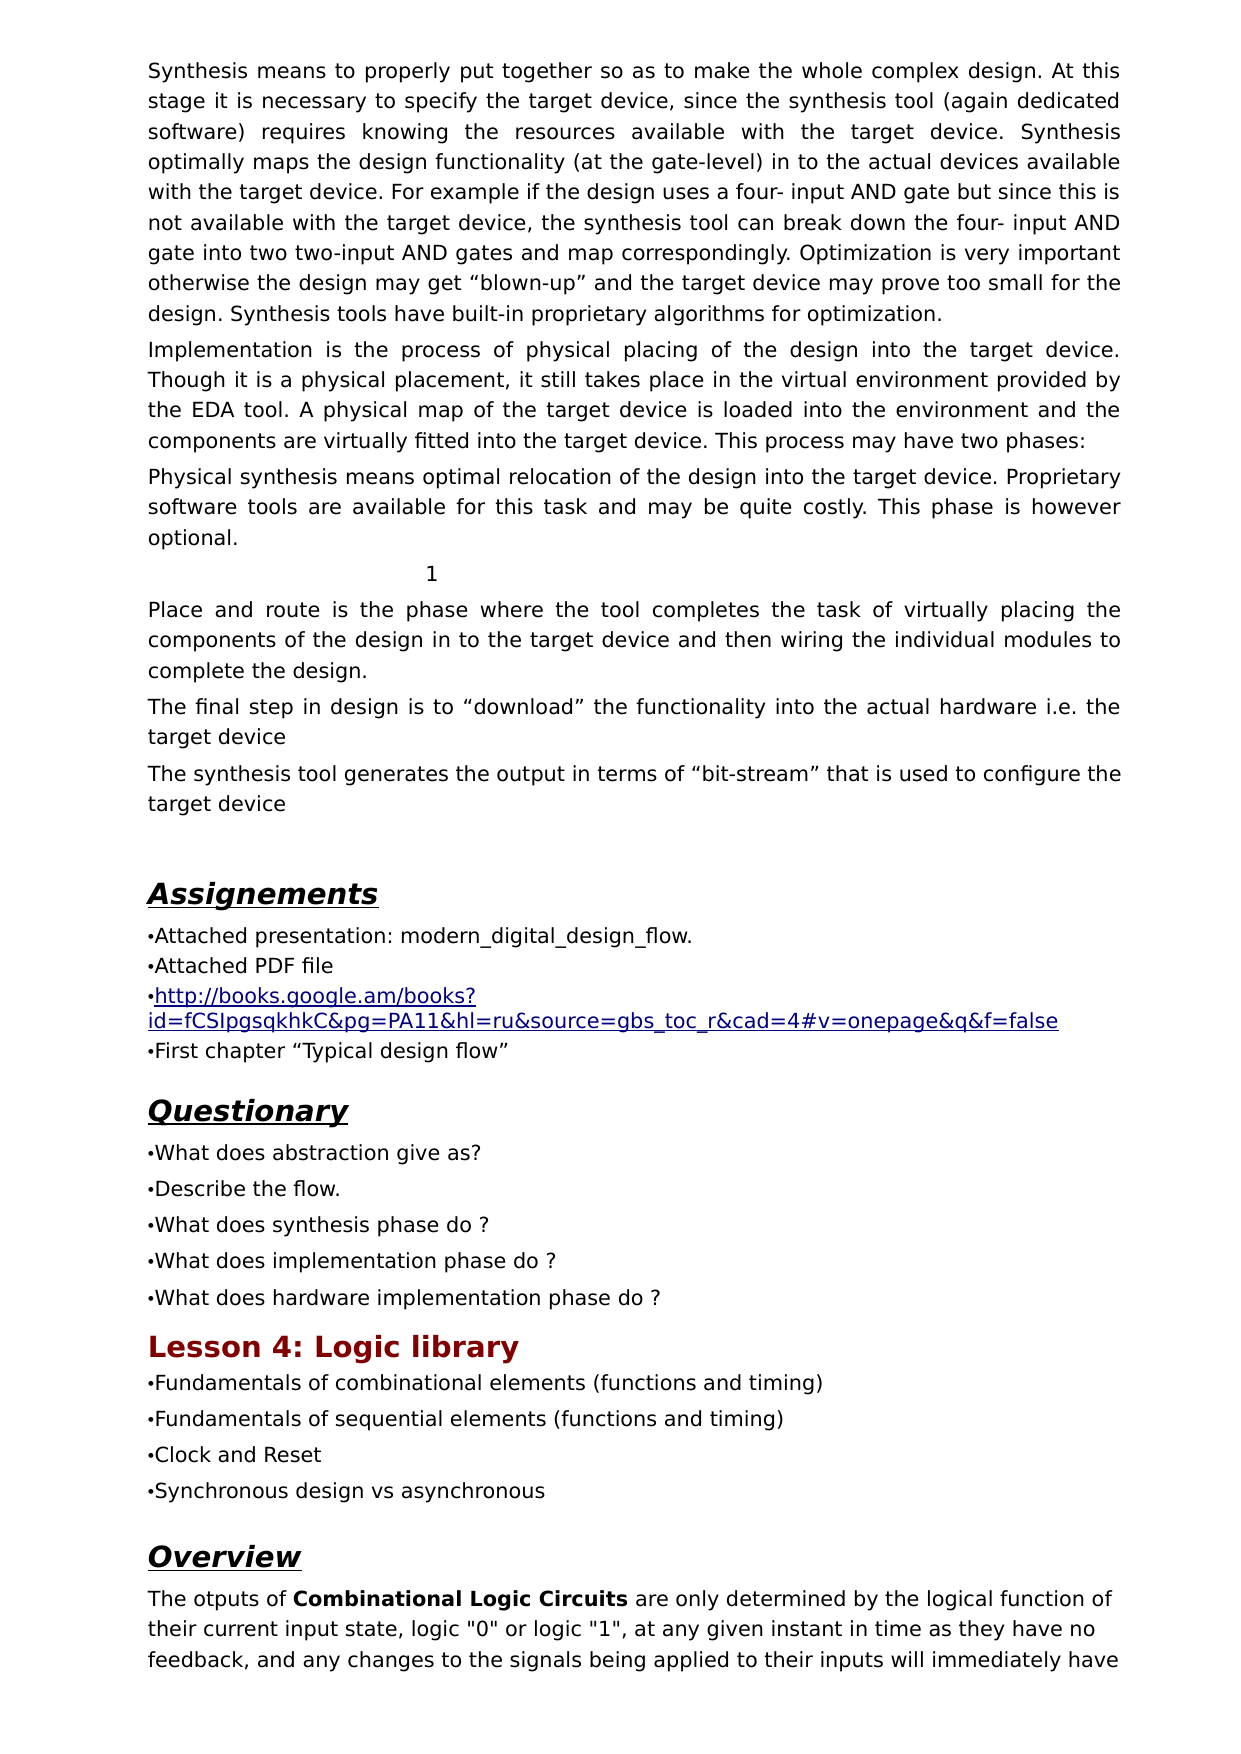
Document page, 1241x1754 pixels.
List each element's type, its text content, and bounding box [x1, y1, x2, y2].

text The final step in design is to “download” the functionality into the actual hardware i.e. the target device [148, 695, 1122, 749]
list What does abstraction give as? [148, 1141, 1122, 1165]
list What does hardware implementation phase do ? [148, 1286, 1122, 1310]
list Describe the flow. [148, 1177, 1122, 1201]
list Fundamentals of combinational elements (functions and timing) [148, 1371, 1122, 1395]
subtitle Assignements [148, 878, 1122, 912]
subtitle Logic library [148, 1331, 1122, 1365]
list First chapter “Typical design flow” [148, 1039, 1122, 1063]
text Implementation is the process of physical placing of the design into the target device. Though it is a physical placement, it still takes place in the virtual environment provided by the EDA tool. A physical map of the target device is loaded into the environment and the components are virtually fitted into the target device. This process may have two phases: [148, 338, 1122, 453]
text Place and route is the phase where the tool completes the task of virtually placing the components of the design in to the target device and then wiring the individual modules to complete the design. [148, 598, 1122, 683]
subtitle Overview [148, 1541, 1122, 1575]
text Synthesis means to properly put together so as to make the whole complex design. At this stage it is necessary to specify the target device, since the synthesis tool (again dedicated software) requires knowing the resources available with the target device. Synthesis optimally maps the design functionality (at the gate-level) in to the actual devices available with the target device. For example if the design uses a four- input AND gate but since this is not available with the target device, the synthesis tool can break down the four- input AND gate into two two-input AND gates and map correspondingly. Optimization is very important otherwise the design may get “blown-up” and the target device may prove too small for the design. Synthesis tools have built-in proprietary algorithms for optimization. [148, 59, 1122, 326]
list Clock and Reset [148, 1443, 1122, 1467]
text The otputs of Combinational Logic Circuits are only determined by the logical function of their current input state, logic "0" or logic "1", at any given instant in time as they have no feedback, and any changes to the signals being applied to their inputs will immediately have [148, 1587, 1122, 1672]
list Attached PDF file [148, 954, 1122, 979]
list Synchronous design vs asynchronous [148, 1479, 1122, 1504]
list http://books.google.am/books?id=fCSIpgsqkhkC&pg=PA11&hl=ru&source=gbs_toc_r&cad=4#v=onepage&q&f=false [148, 984, 1122, 1033]
text Physical synthesis means optimal relocation of the design into the target device. Proprietary software tools are available for this task and may be quite costly. This phase is however optional. [148, 465, 1122, 550]
subtitle Questionary [148, 1094, 1122, 1128]
list What does implementation phase do ? [148, 1249, 1122, 1274]
list Attached presentation: modern_digital_design_flow. [148, 924, 1122, 948]
text The synthesis tool generates the output in terms of “bit-stream” that is used to configure the target device [148, 762, 1122, 816]
list Fundamentals of sequential elements (functions and timing) [148, 1407, 1122, 1431]
list What does synthesis phase do ? [148, 1213, 1122, 1237]
